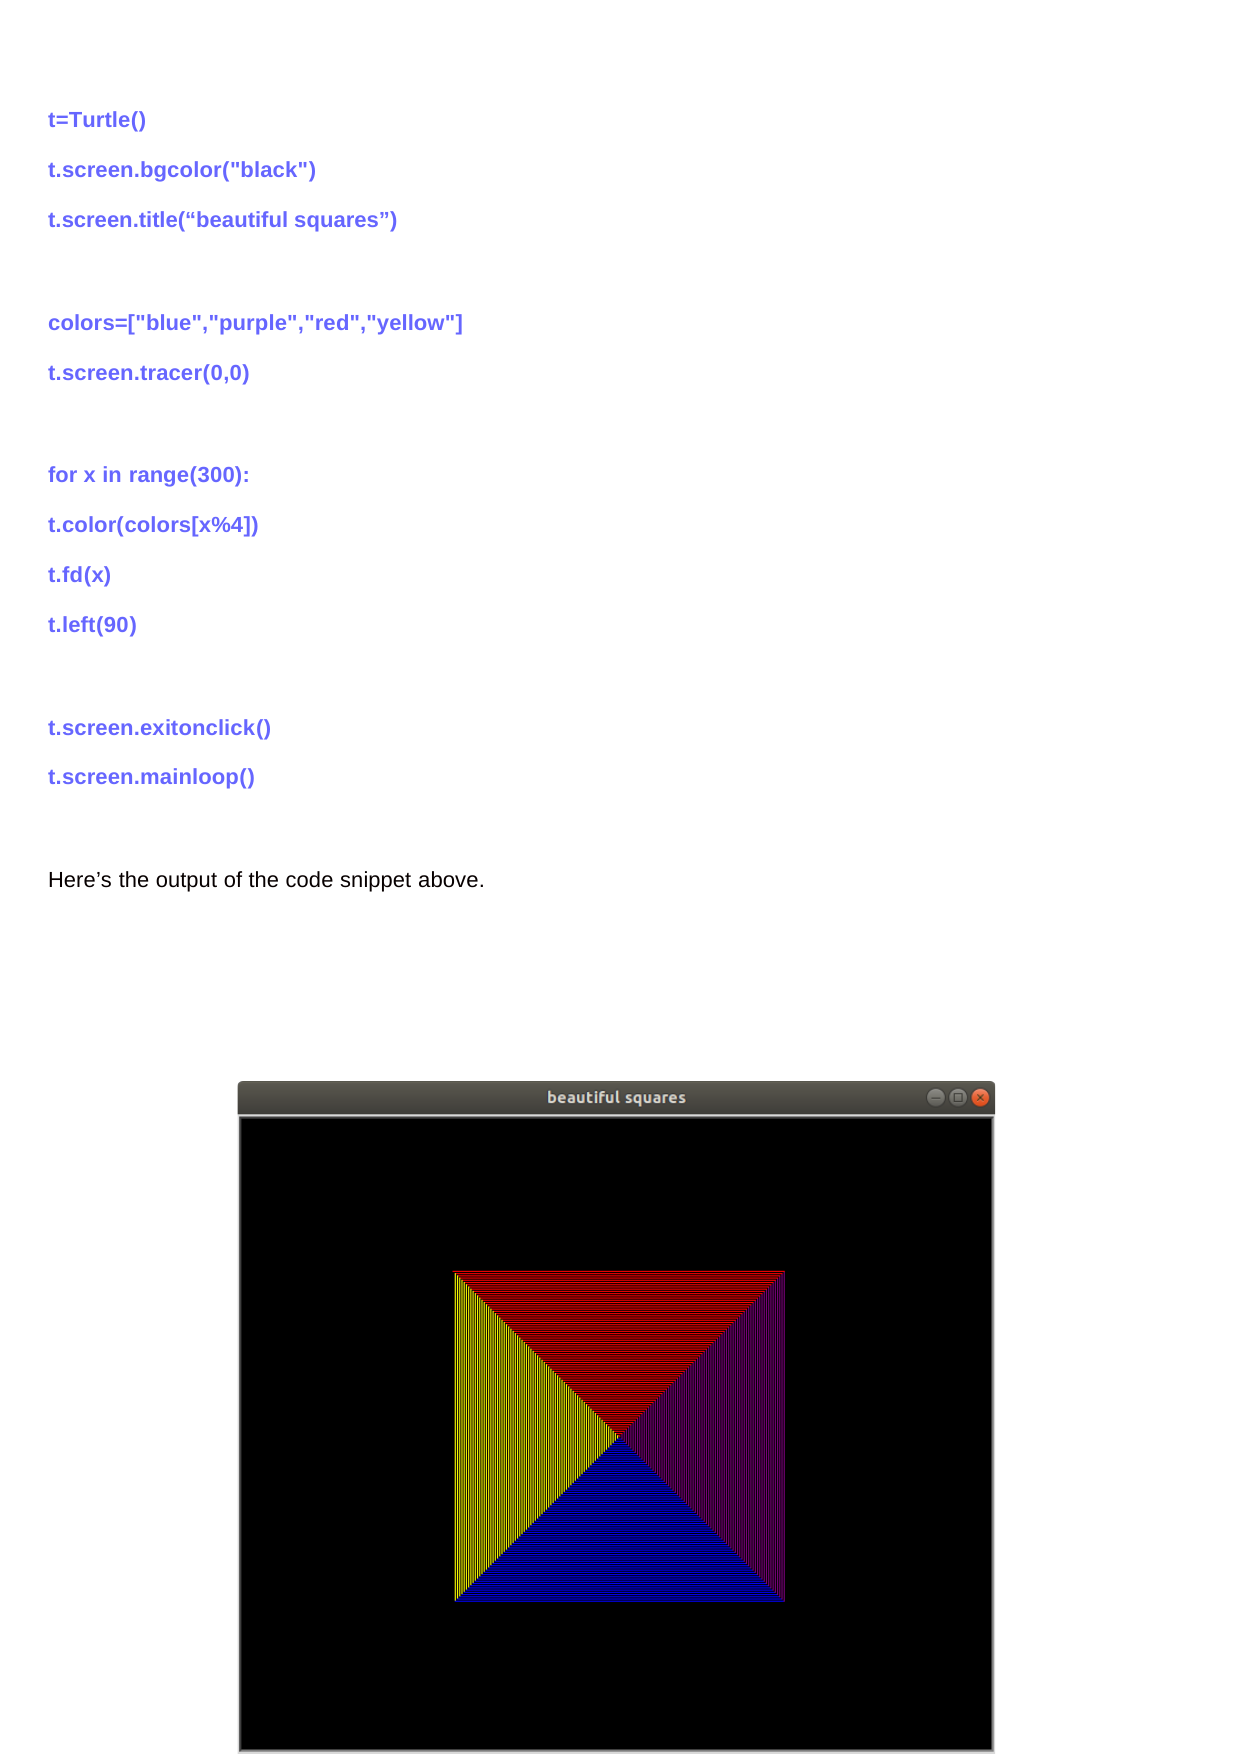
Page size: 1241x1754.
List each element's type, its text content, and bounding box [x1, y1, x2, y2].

text t.color(colors[x%4]) [48, 512, 1192, 537]
text t.screen.bgcolor("black") [48, 157, 1192, 182]
text t.screen.mainloop() [48, 764, 1192, 789]
text t.screen.title(“beautiful squares”) [48, 207, 1192, 232]
text t=Turtle() [48, 107, 1192, 132]
text t.screen.tracer(0,0) [48, 359, 1192, 384]
text colors=["blue","purple","red","yellow"] [48, 309, 1192, 335]
text t.screen.exitonclick() [48, 714, 1192, 739]
text Here’s the output of the code snippet above. [48, 867, 1192, 892]
text for x in range(300): [48, 462, 1192, 487]
text t.fd(x) [48, 562, 1192, 587]
text t.left(90) [48, 612, 1192, 637]
picture [237, 1081, 996, 1754]
